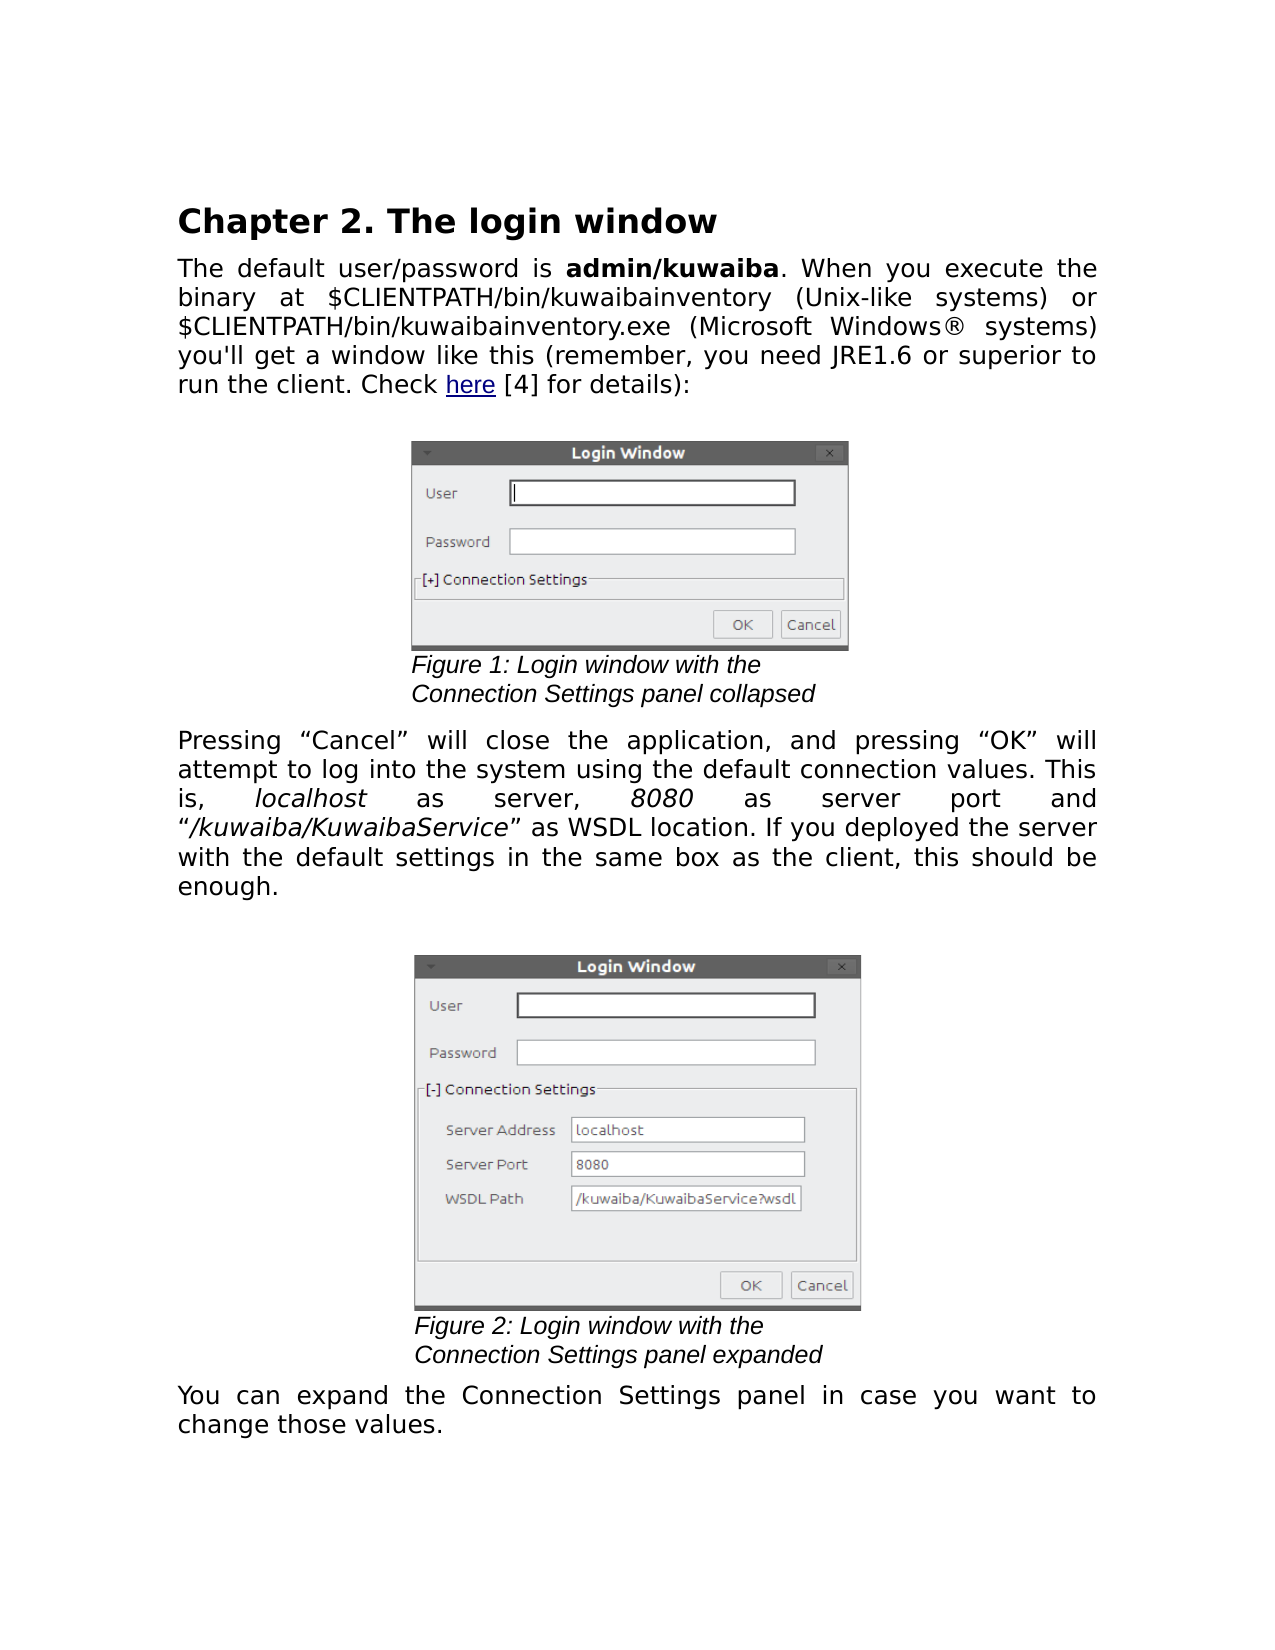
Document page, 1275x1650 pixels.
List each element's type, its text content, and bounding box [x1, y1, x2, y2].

subtitle Chapter 2. The login window [177, 202, 1098, 241]
text Pressing “Cancel” will close the application, and pressing “OK” will attempt to log into the system using the default connection values. This is, localhost as server, 8080 as server port and “/kuwaiba/KuwaibaService” as WSDL location. If you deployed the server with the default settings in the same box as the client, this should be enough. [177, 726, 1098, 901]
text Figure 2: Login window with the Connection Settings panel expanded [414, 1311, 861, 1368]
text Figure 1: Login window with the Connection Settings panel collapsed [411, 651, 848, 708]
picture [414, 955, 862, 1311]
text You can expand the Connection Settings panel in case you want to change those values. [177, 1381, 1098, 1440]
text The default user/password is admin/kuwaiba. When you execute the binary at $CLIENTPATH/bin/kuwaibainventory (Unix-like systems) or $CLIENTPATH/bin/kuwaibainventory.exe (Microsoft Windows® systems) you'll get a window like this (remember, you need JRE1.6 or superior to run the client. Check here [4] for details): [177, 254, 1098, 400]
picture [411, 441, 849, 651]
